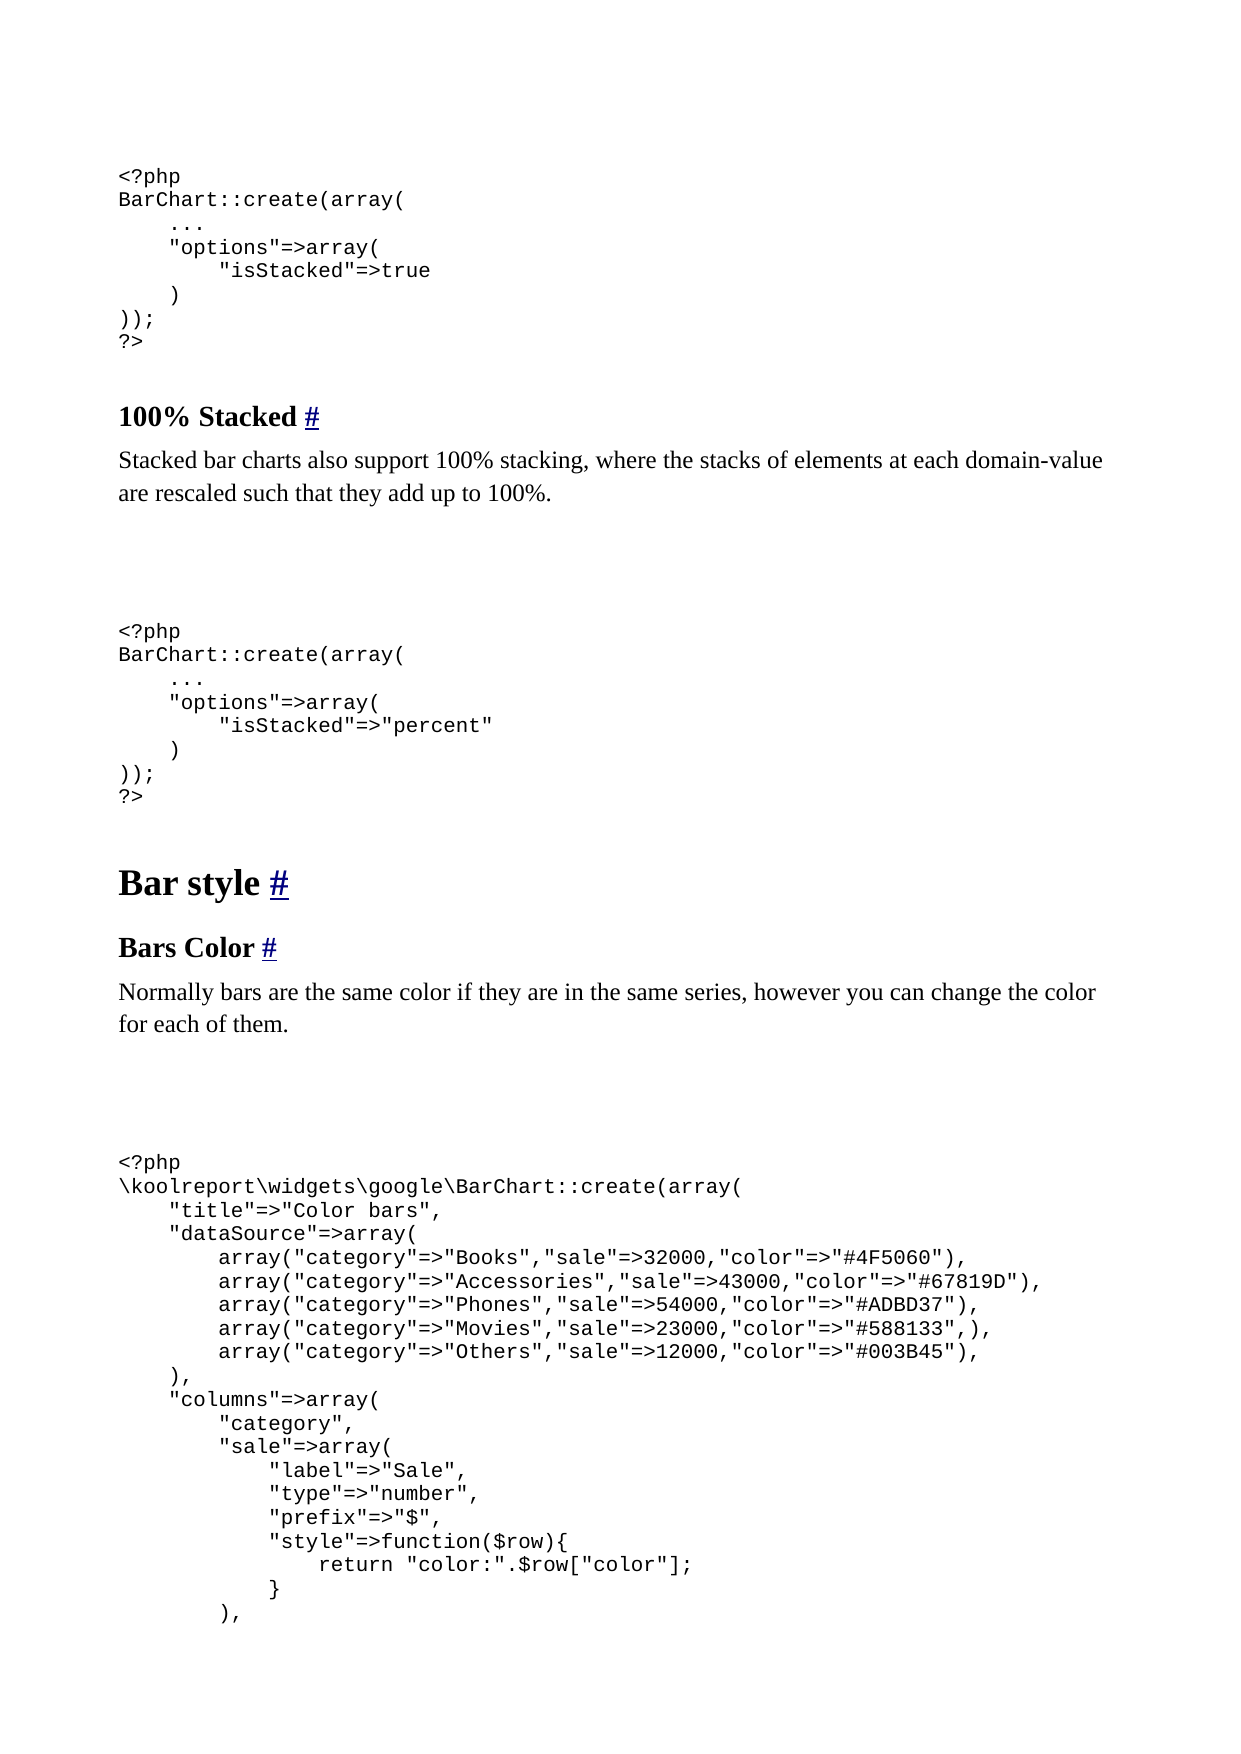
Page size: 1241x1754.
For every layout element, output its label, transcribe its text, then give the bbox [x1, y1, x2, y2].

text "prefix"=>"$", [118, 1507, 1122, 1531]
text Normally bars are the same color if they are in the same series, however you can change the color for each of them. [118, 977, 1122, 1038]
text ?> [118, 786, 1122, 810]
text } [118, 1578, 1122, 1602]
text array("category"=>"Accessories","sale"=>43000,"color"=>"#67819D"), [118, 1271, 1122, 1294]
text )); [118, 763, 1122, 786]
text ?> [118, 331, 1122, 355]
text "columns"=>array( [118, 1389, 1122, 1412]
subtitle 100% Stacked # [118, 399, 1122, 432]
text array("category"=>"Others","sale"=>12000,"color"=>"#003B45"), [118, 1342, 1122, 1365]
text "title"=>"Color bars", [118, 1200, 1122, 1223]
text BarChart::create(array( [118, 189, 1122, 213]
text Stacked bar charts also support 100% stacking, where the stacks of elements at each domain-value are rescaled such that they add up to 100%. [118, 445, 1122, 507]
text ) [118, 284, 1122, 308]
text BarChart::create(array( [118, 644, 1122, 668]
text "label"=>"Sale", [118, 1460, 1122, 1483]
subtitle Bar style # [118, 860, 1122, 903]
text "options"=>array( [118, 237, 1122, 260]
text ), [118, 1602, 1122, 1625]
text "category", [118, 1412, 1122, 1436]
text ... [118, 668, 1122, 692]
text "dataSource"=>array( [118, 1223, 1122, 1247]
text "isStacked"=>true [118, 260, 1122, 284]
text "options"=>array( [118, 692, 1122, 715]
text <?php [118, 166, 1122, 189]
text array("category"=>"Phones","sale"=>54000,"color"=>"#ADBD37"), [118, 1294, 1122, 1318]
text "type"=>"number", [118, 1483, 1122, 1507]
text <?php [118, 621, 1122, 644]
text return "color:".$row["color"]; [118, 1554, 1122, 1578]
text "style"=>function($row){ [118, 1531, 1122, 1554]
text "sale"=>array( [118, 1436, 1122, 1460]
text array("category"=>"Books","sale"=>32000,"color"=>"#4F5060"), [118, 1247, 1122, 1271]
text )); [118, 308, 1122, 331]
text ) [118, 739, 1122, 763]
text ), [118, 1365, 1122, 1389]
text array("category"=>"Movies","sale"=>23000,"color"=>"#588133",), [118, 1318, 1122, 1342]
subtitle Bars Color # [118, 931, 1122, 964]
text \koolreport\widgets\google\BarChart::create(array( [118, 1176, 1122, 1200]
text "isStacked"=>"percent" [118, 715, 1122, 739]
text ... [118, 213, 1122, 237]
text <?php [118, 1152, 1122, 1176]
